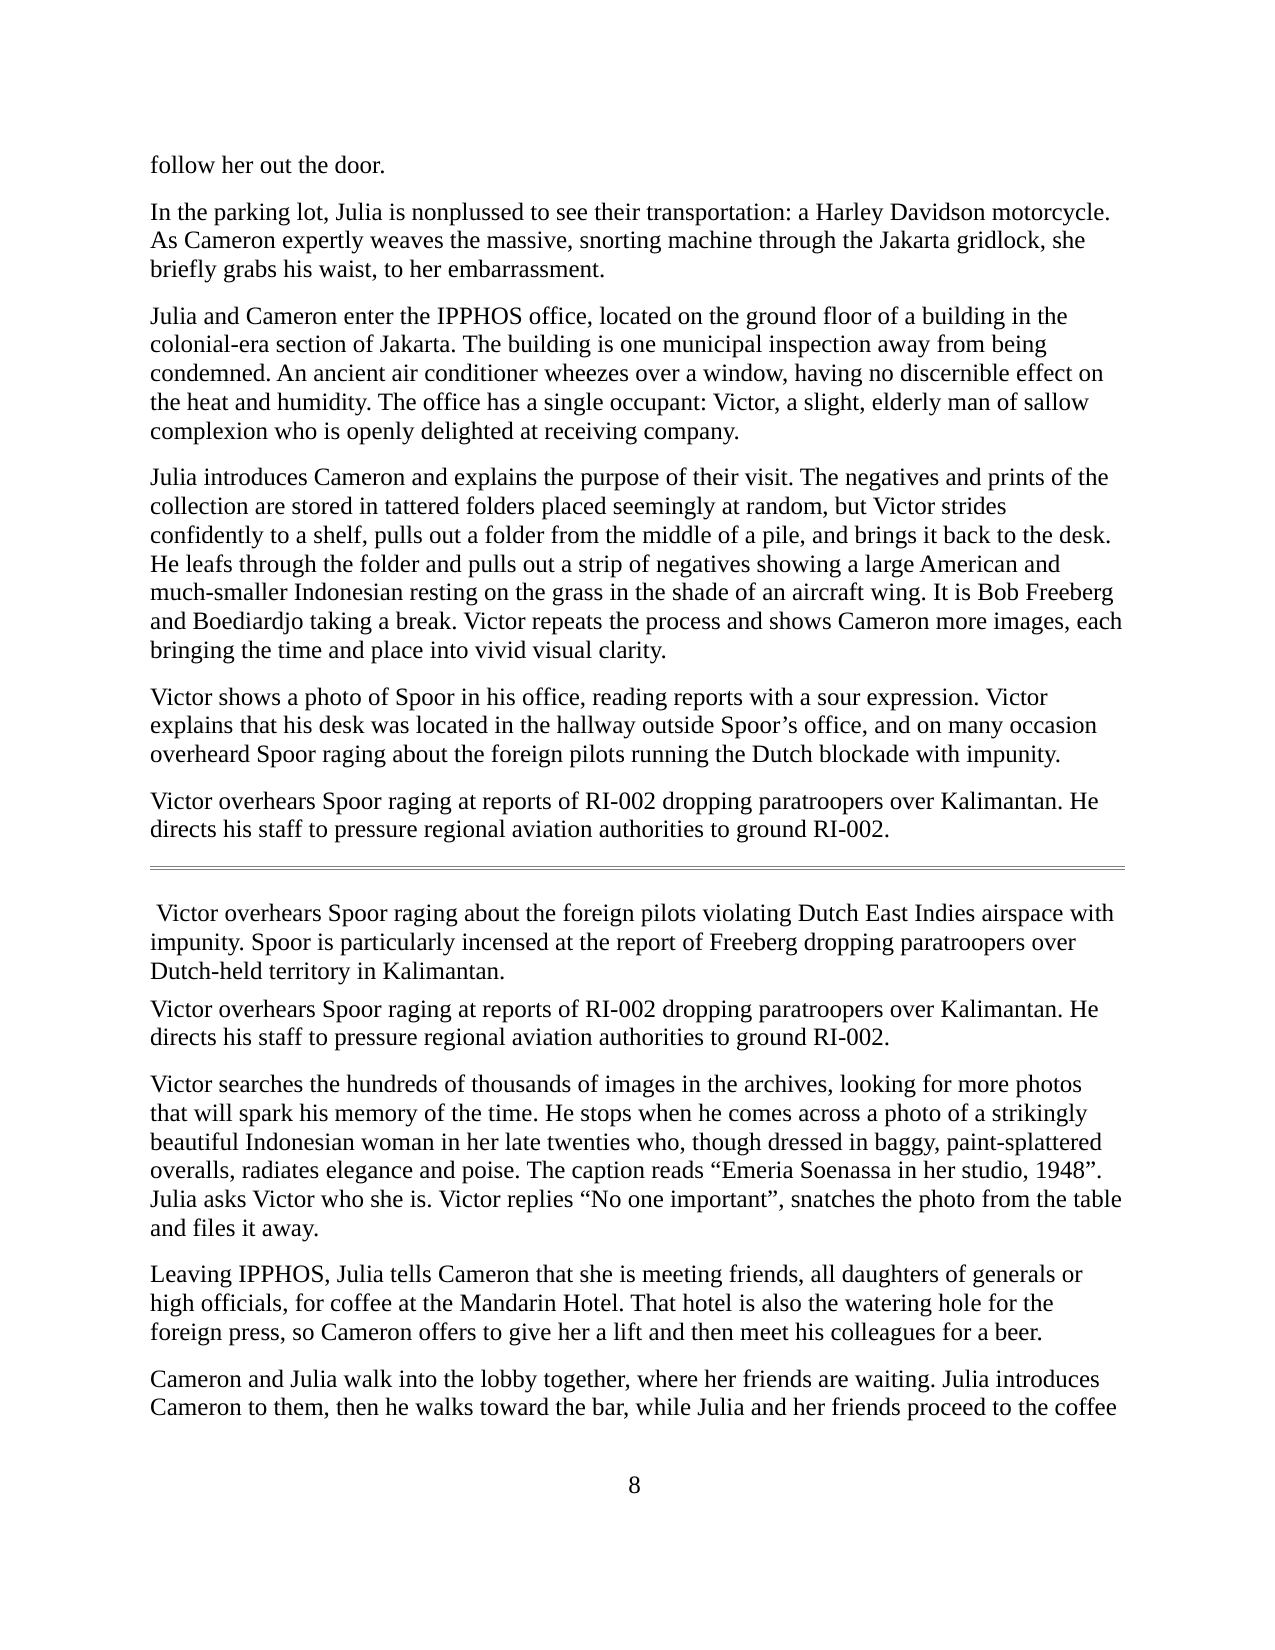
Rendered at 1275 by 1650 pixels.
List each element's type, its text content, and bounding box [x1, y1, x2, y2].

text Victor searches the hundreds of thousands of images in the archives, looking for more photos that will spark his memory of the time. He stops when he comes across a photo of a strikingly beautiful Indonesian woman in her late twenties who, though dressed in baggy, paint-splattered overalls, radiates elegance and poise. The caption reads “Emeria Soenassa in her studio, 1948”. Julia asks Victor who she is. Victor replies “No one important”, snatches the photo from the table and files it away. [150, 1069, 1125, 1242]
text Leaving IPPHOS, Julia tells Cameron that she is meeting friends, all daughters of generals or high officials, for coffee at the Mandarin Hotel. That hotel is also the watering hole for the foreign press, so Cameron offers to give her a lift and then meet his colleagues for a beer. [150, 1259, 1125, 1346]
text Julia introduces Cameron and explains the purpose of their visit. The negatives and prints of the collection are stored in tattered folders placed seemingly at random, but Victor strides confidently to a shelf, pulls out a folder from the middle of a pile, and brings it back to the desk. He leafs through the folder and pulls out a strip of negatives showing a large American and much-smaller Indonesian resting on the grass in the shade of an aircraft wing. It is Bob Freeberg and Boediardjo taking a break. Victor repeats the process and shows Cameron more images, each bringing the time and place into vivid visual clarity. [150, 462, 1125, 664]
text follow her out the door. [150, 150, 1125, 179]
text Victor shows a photo of Spoor in his office, reading reports with a sour expression. Victor explains that his desk was located in the hallway outside Spoor’s office, and on many occasion overheard Spoor raging about the foreign pilots running the Dutch blockade with impunity. [150, 682, 1125, 768]
text In the parking lot, Julia is nonplussed to see their transportation: a Harley Davidson motorcycle. As Cameron expertly weaves the massive, snorting machine through the Jakarta gridlock, she briefly grabs his waist, to her embarrassment. [150, 197, 1125, 283]
text ​ Victor overhears Spoor raging about the foreign pilots violating Dutch East Indies airspace with impunity. Spoor is particularly incensed at the report of Freeberg dropping paratroopers over Dutch-held territory in Kalimantan. [150, 898, 1125, 985]
text Julia and Cameron enter the IPPHOS office, located on the ground floor of a building in the colonial-era section of Jakarta. The building is one municipal inspection away from being condemned. An ancient air conditioner wheezes over a window, having no discernible effect on the heat and humidity. The office has a single occupant: Victor, a slight, elderly man of sallow complexion who is openly delighted at receiving company. [150, 301, 1125, 444]
text Victor overhears Spoor raging at reports of RI-002 dropping paratroopers over Kalimantan. He directs his staff to pressure regional aviation authorities to ground RI-002. [150, 786, 1125, 843]
text Victor overhears Spoor raging at reports of RI-002 dropping paratroopers over Kalimantan. He directs his staff to pressure regional aviation authorities to ground RI-002. [150, 994, 1125, 1051]
text Cameron and Julia walk into the lobby together, where her friends are waiting. Julia introduces Cameron to them, then he walks toward the bar, while Julia and her friends proceed to the coffee [150, 1364, 1125, 1421]
